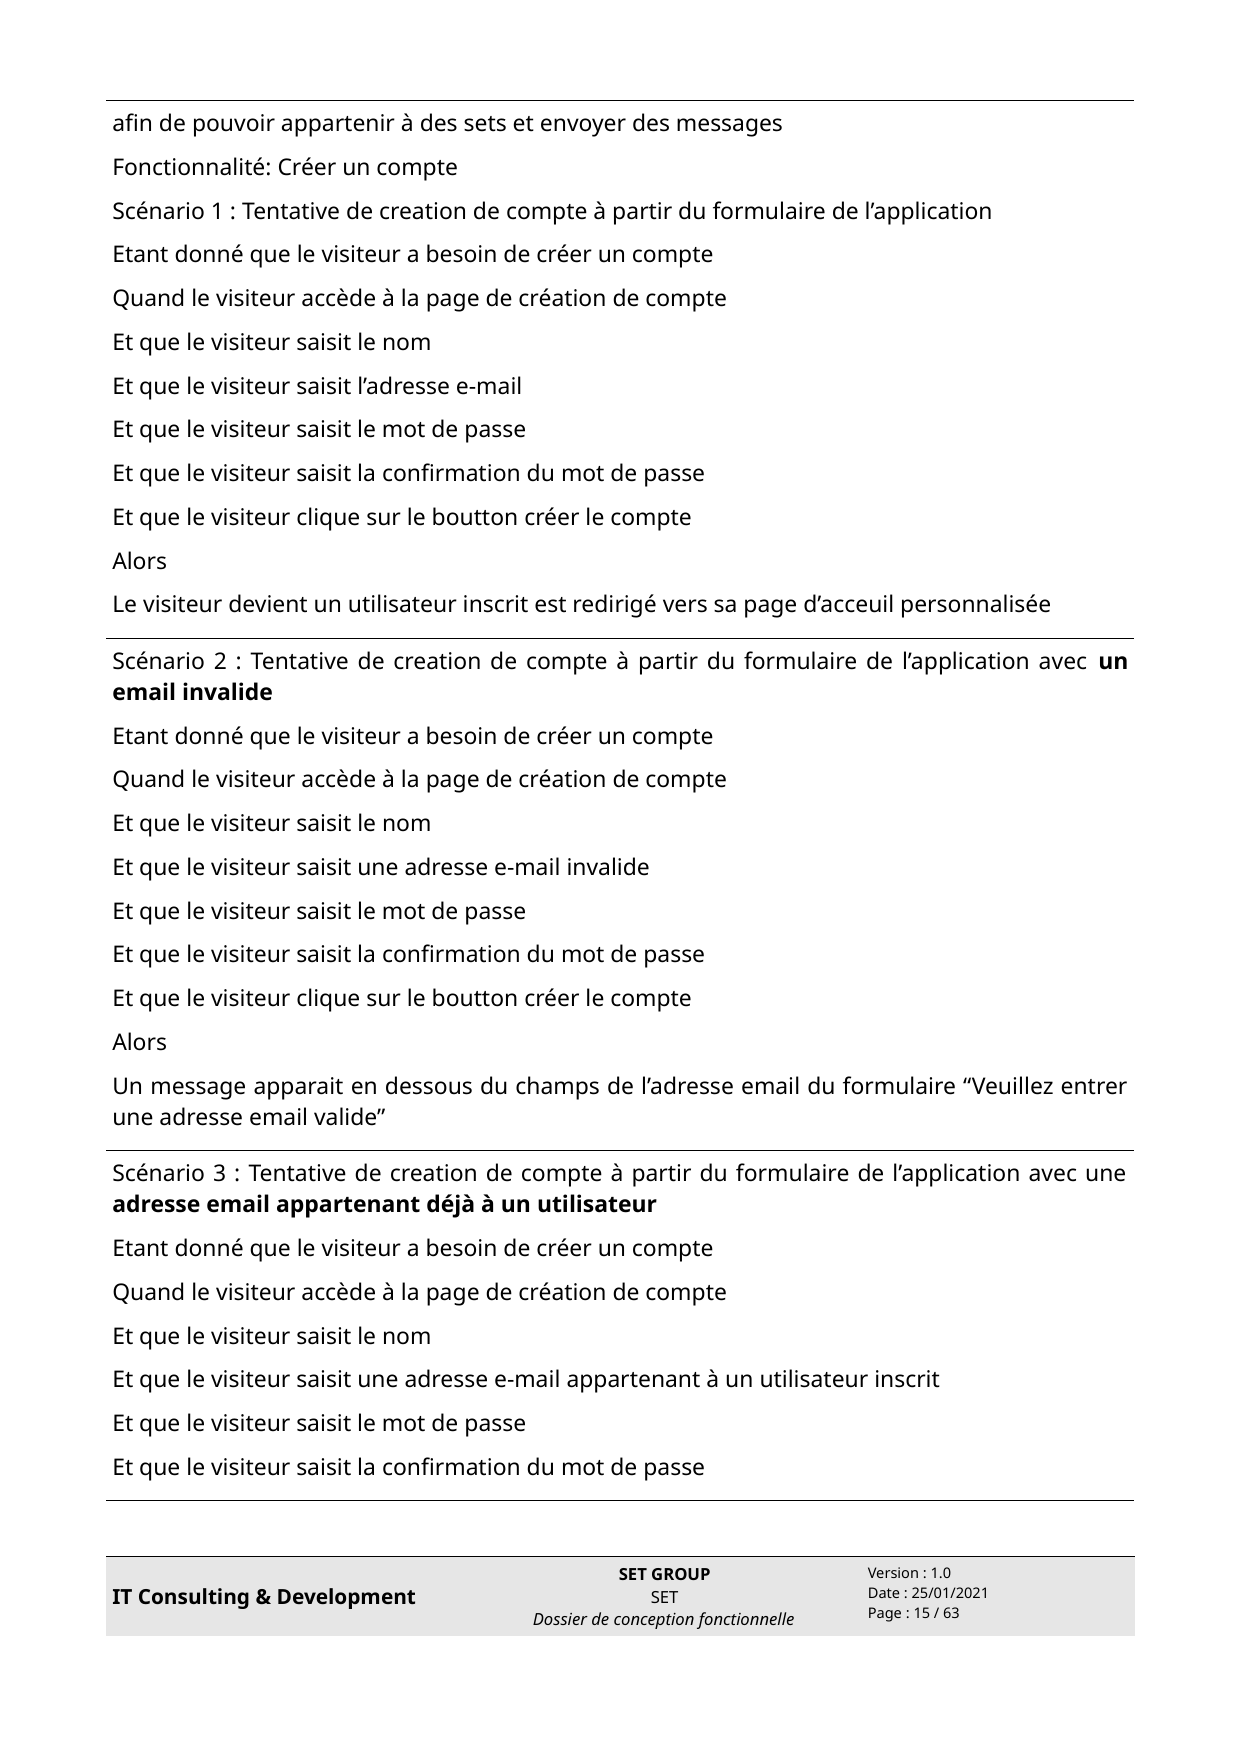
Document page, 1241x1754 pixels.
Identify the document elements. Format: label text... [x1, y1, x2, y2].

table_cell Scénario 3 : Tentative de creation de compte à partir du formulaire de l’application avec une adresse email appartenant déjà à un utilisateur Etant donné que le visiteur a besoin de créer un compte Quand le visiteur accède à la page de création de compte Et que le visiteur saisit le nom Et que le visiteur saisit une adresse e-mail appartenant à un utilisateur inscrit Et que le visiteur saisit le mot de passe Et que le visiteur saisit la confirmation du mot de passe [106, 1151, 1134, 1500]
table_cell Scénario 2 : Tentative de creation de compte à partir du formulaire de l’application avec un email invalide Etant donné que le visiteur a besoin de créer un compte Quand le visiteur accède à la page de création de compte Et que le visiteur saisit le nom Et que le visiteur saisit une adresse e-mail invalide Et que le visiteur saisit le mot de passe Et que le visiteur saisit la confirmation du mot de passe Et que le visiteur clique sur le boutton créer le compte Alors Un message apparait en dessous du champs de l’adresse email du formulaire “Veuillez entrer une adresse email valide” [106, 639, 1134, 1150]
table_header afin de pouvoir appartenir à des sets et envoyer des messages Fonctionnalité: Créer un compte Scénario 1 : Tentative de creation de compte à partir du formulaire de l’application Etant donné que le visiteur a besoin de créer un compte Quand le visiteur accède à la page de création de compte Et que le visiteur saisit le nom Et que le visiteur saisit l’adresse e-mail Et que le visiteur saisit le mot de passe Et que le visiteur saisit la confirmation du mot de passe Et que le visiteur clique sur le boutton créer le compte Alors Le visiteur devient un utilisateur inscrit est redirigé vers sa page d’acceuil personnalisée [106, 101, 1134, 638]
